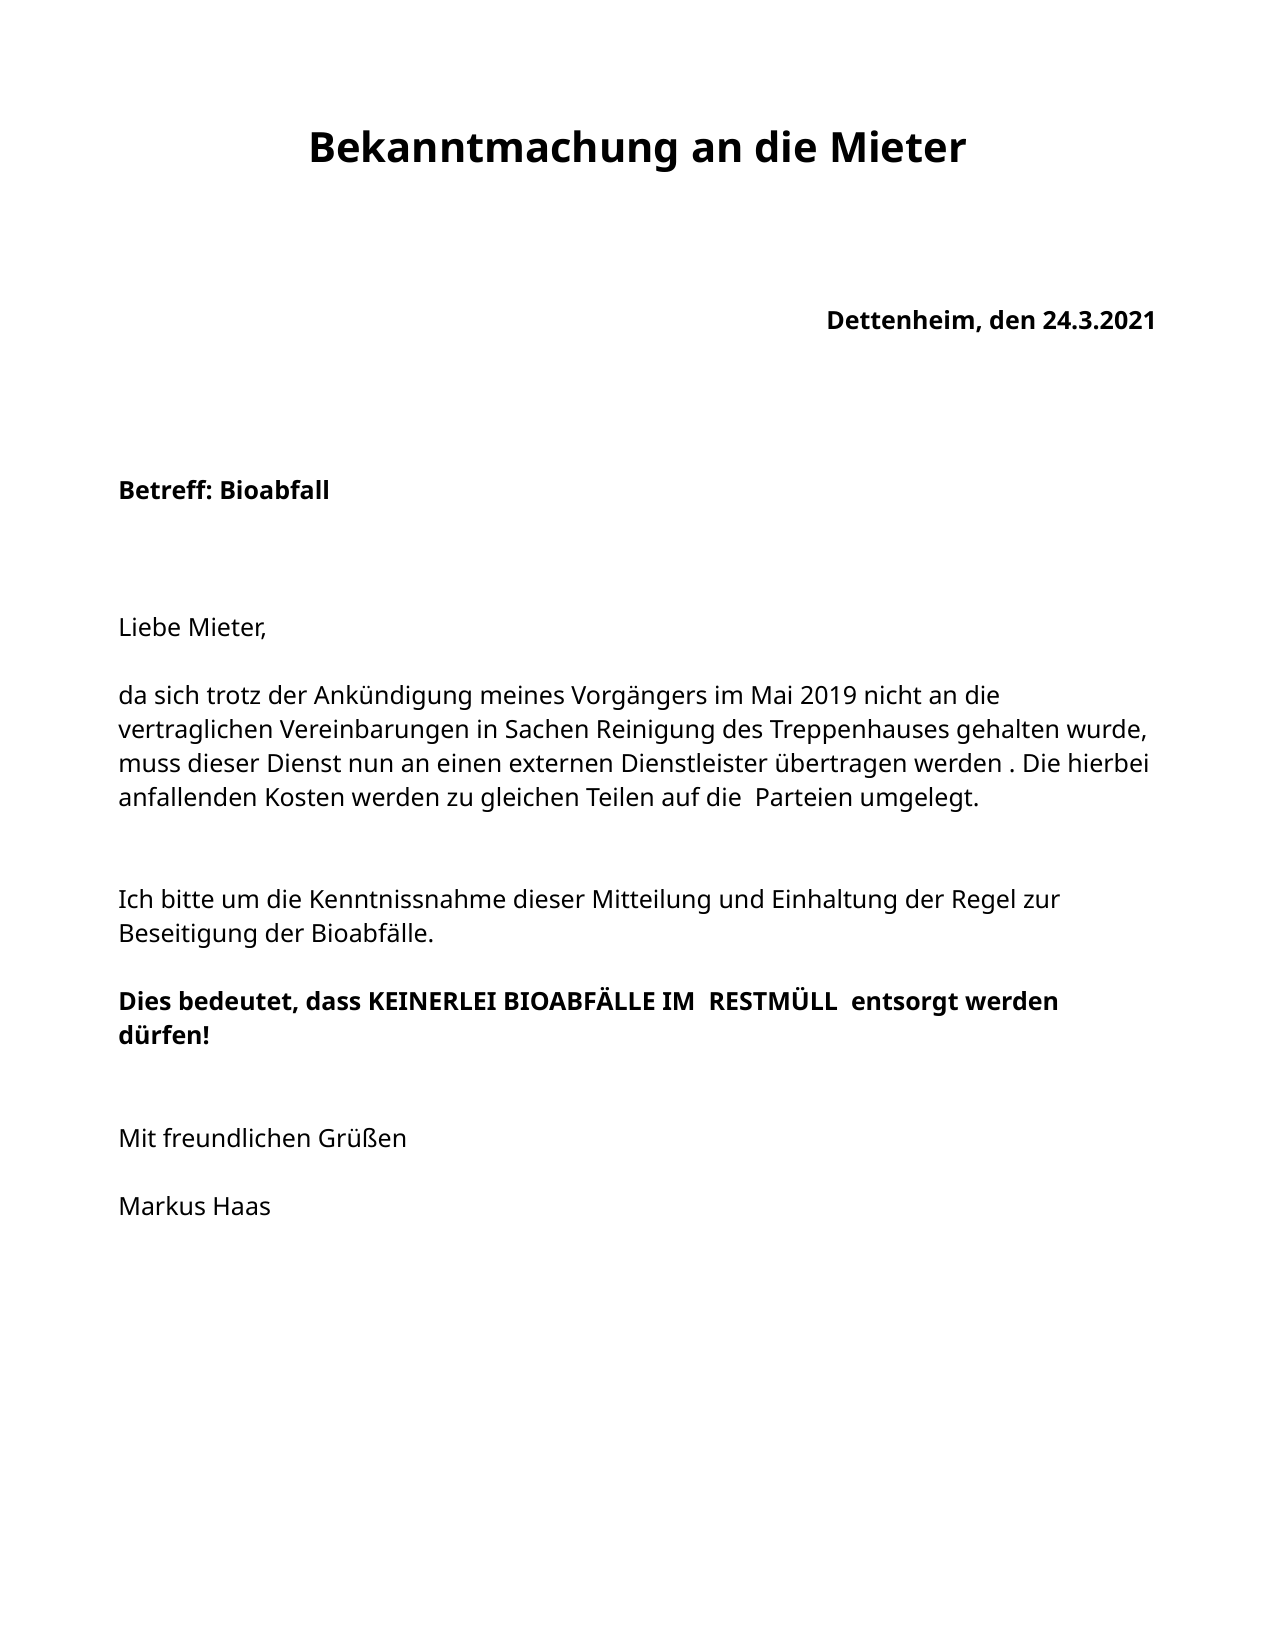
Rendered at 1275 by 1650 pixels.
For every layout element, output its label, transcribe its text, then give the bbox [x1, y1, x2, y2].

text Dettenheim, den 24.3.2021 [118, 303, 1157, 337]
text Ich bitte um die Kenntnissnahme dieser Mitteilung und Einhaltung der Regel zur Beseitigung der Bioabfälle. [118, 882, 1157, 950]
text Betreff: Bioabfall [118, 473, 1157, 507]
text da sich trotz der Ankündigung meines Vorgängers im Mai 2019 nicht an die vertraglichen Vereinbarungen in Sachen Reinigung des Treppenhauses gehalten wurde, muss dieser Dienst nun an einen externen Dienstleister übertragen werden . Die hierbei anfallenden Kosten werden zu gleichen Teilen auf die Parteien umgelegt. [118, 677, 1157, 814]
text Bekanntmachung an die Mieter [118, 118, 1157, 175]
text Liebe Mieter, [118, 609, 1157, 643]
text Markus Haas [118, 1188, 1157, 1222]
text Dies bedeutet, dass KEINERLEI BIOABFÄLLE IM RESTMÜLL entsorgt werden dürfen! [118, 984, 1157, 1052]
text Mit freundlichen Grüßen [118, 1120, 1157, 1154]
